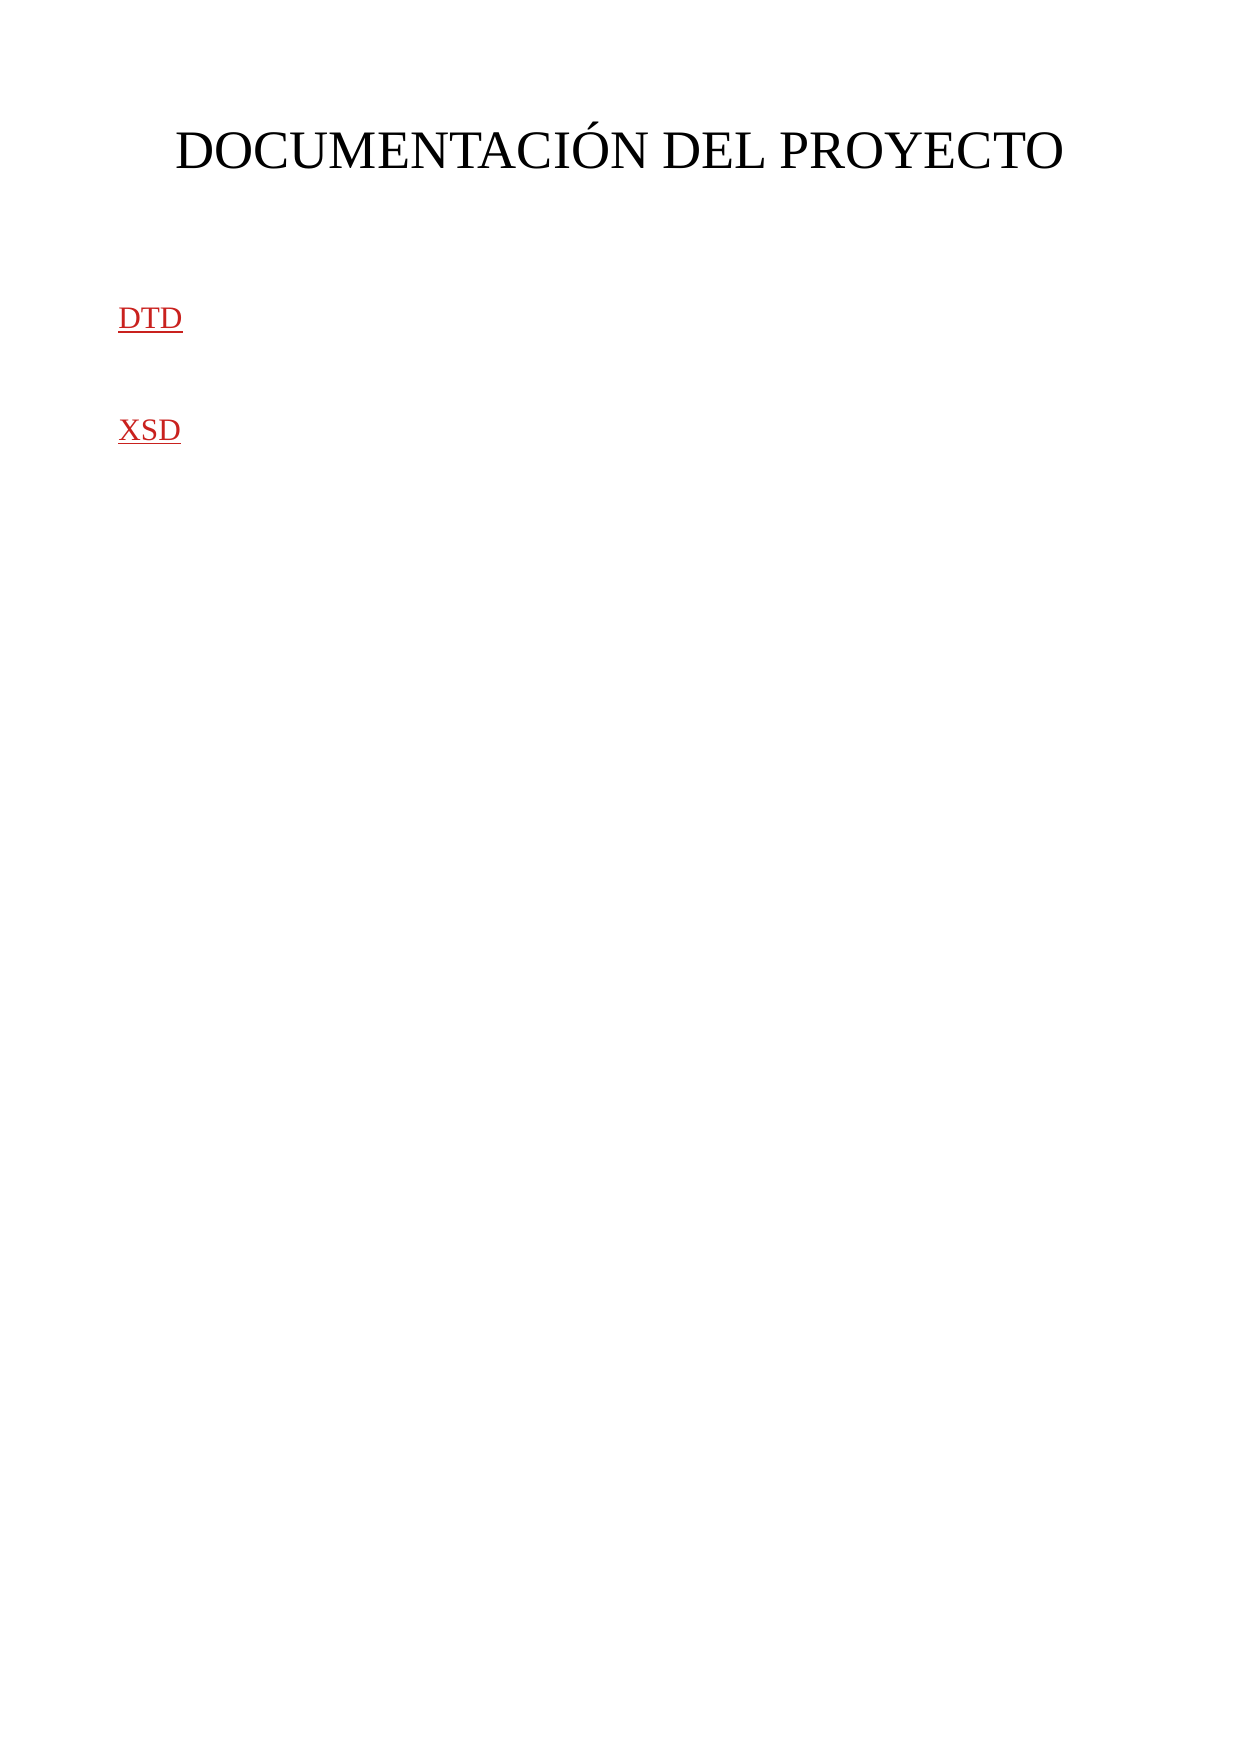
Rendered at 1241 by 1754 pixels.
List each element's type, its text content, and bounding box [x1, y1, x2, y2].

text XSD [118, 411, 1122, 447]
text DTD [118, 300, 1122, 336]
